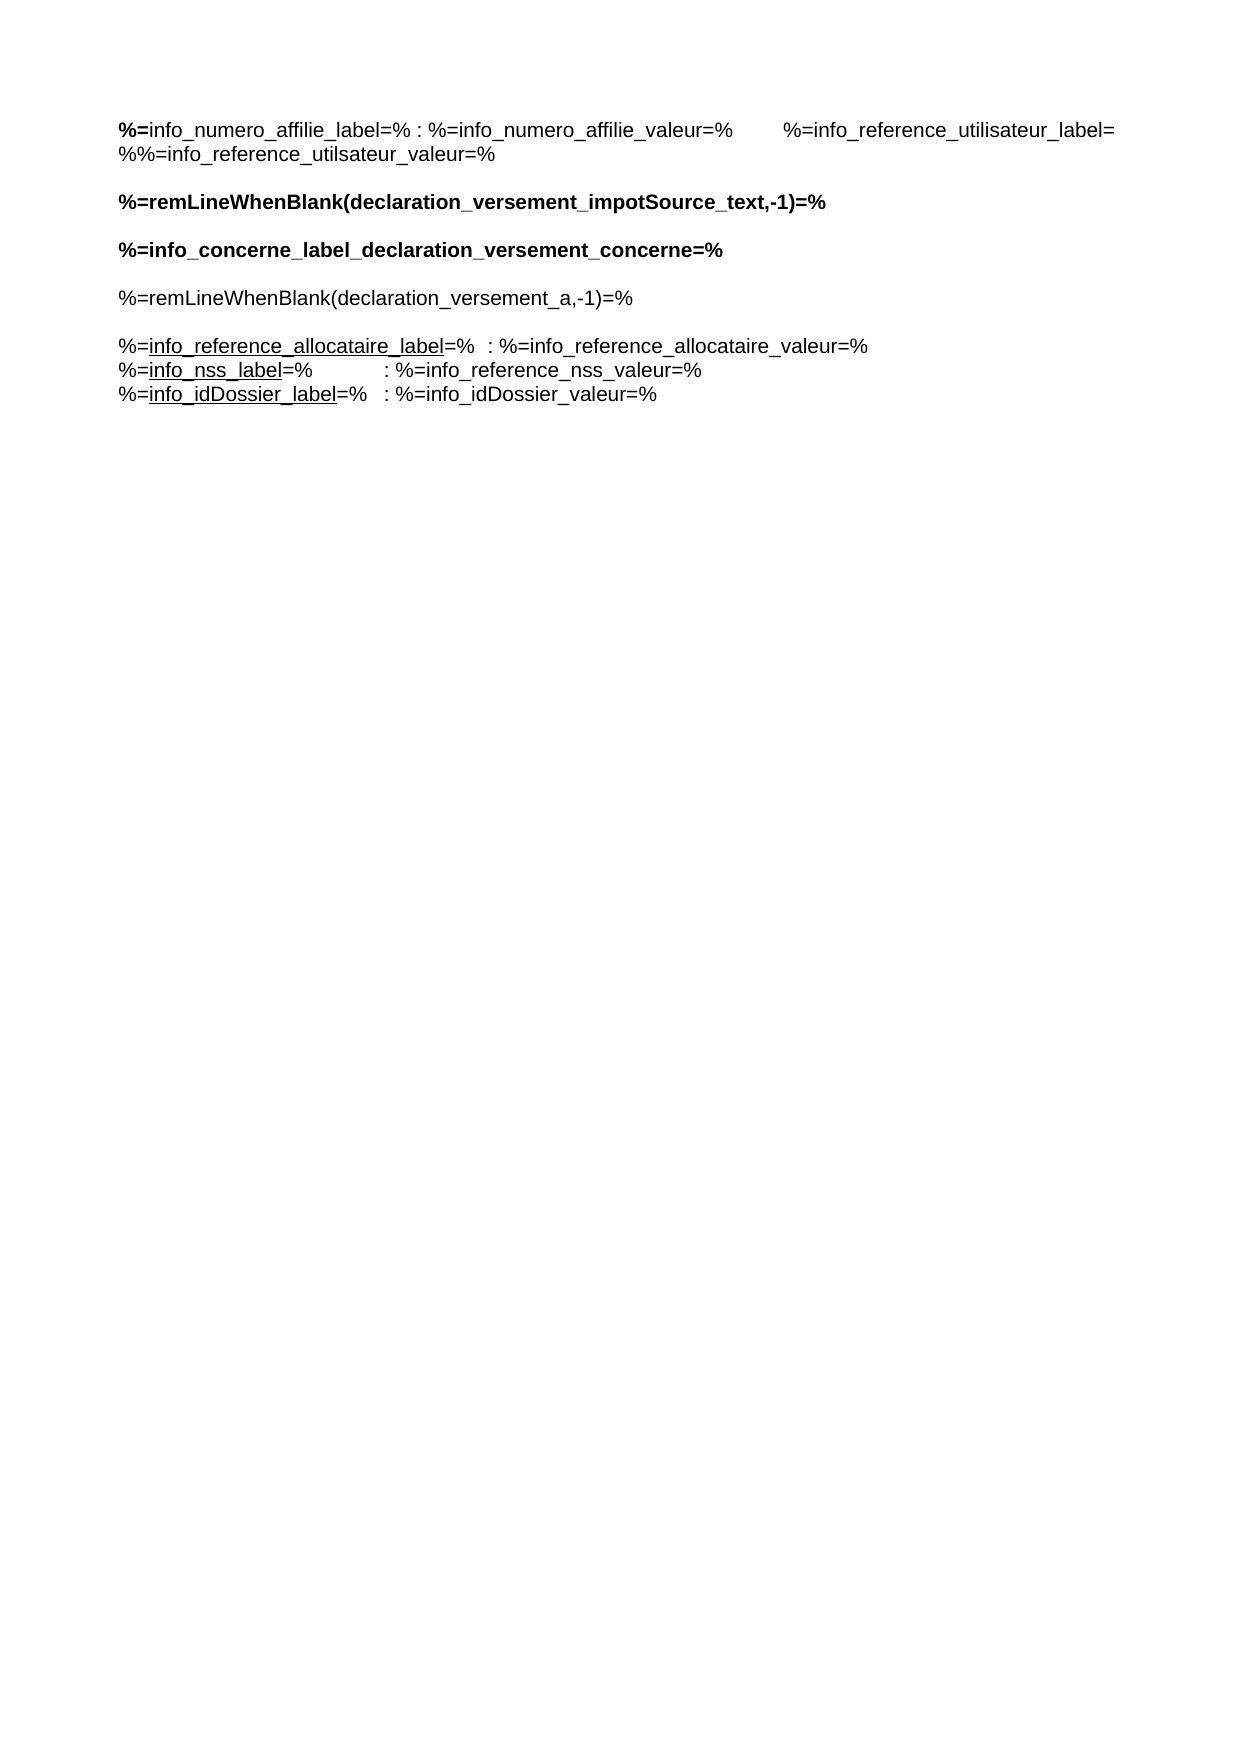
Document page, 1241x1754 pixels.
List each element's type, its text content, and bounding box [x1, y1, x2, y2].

text %=info_nss_label=% : %=info_reference_nss_valeur=% [118, 358, 1122, 382]
text %=info_numero_affilie_label=% : %=info_numero_affilie_valeur=% %=info_reference_utilisateur_label=%%=info_reference_utilsateur_valeur=% [118, 118, 1122, 166]
text %=remLineWhenBlank(declaration_versement_impotSource_text,-1)=% [118, 190, 1122, 214]
text %=info_idDossier_label=% : %=info_idDossier_valeur=% [118, 382, 1122, 406]
text %=remLineWhenBlank(declaration_versement_a,-1)=% [118, 286, 1122, 310]
text %=info_concerne_label_declaration_versement_concerne=% [118, 238, 1122, 262]
text %=info_reference_allocataire_label=% : %=info_reference_allocataire_valeur=% [118, 334, 1122, 358]
